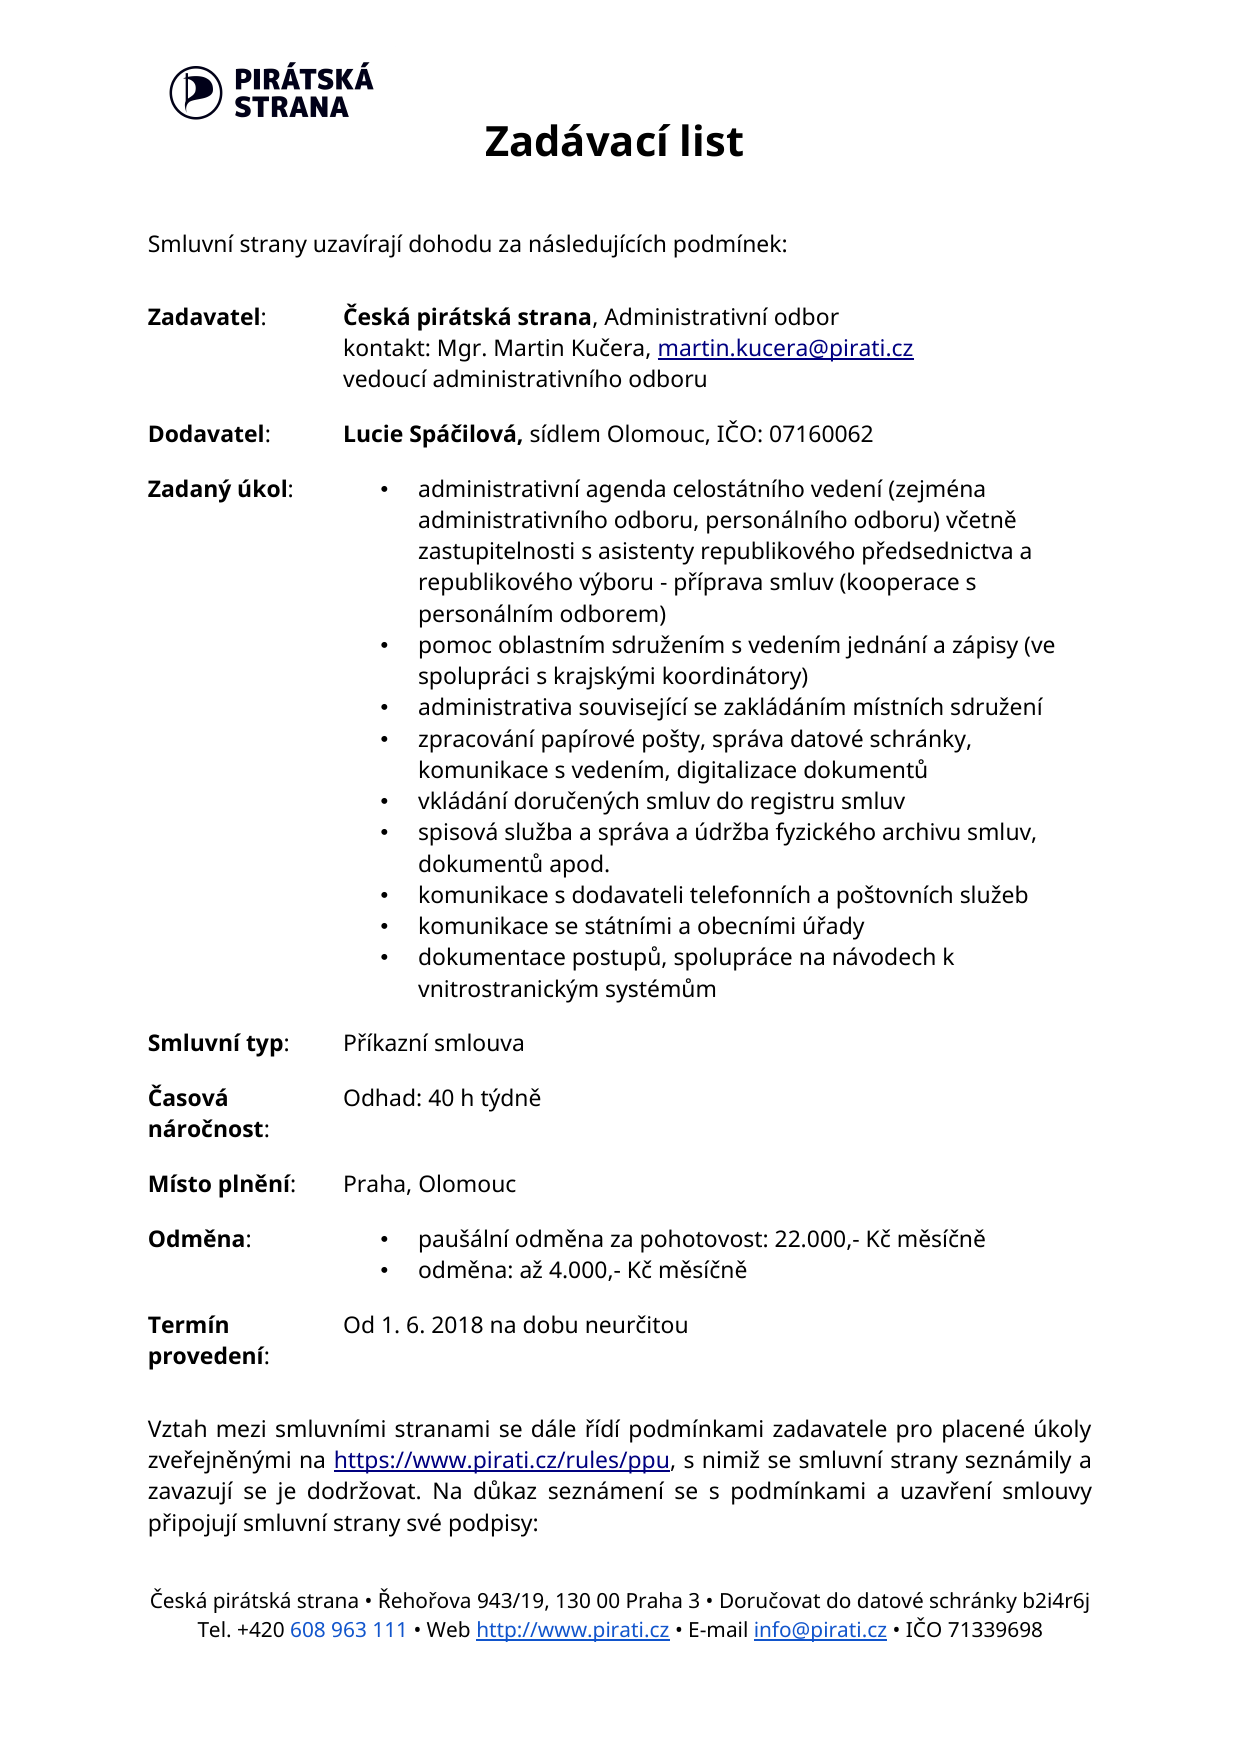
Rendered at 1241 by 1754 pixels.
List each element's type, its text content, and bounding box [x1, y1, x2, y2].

table_cell Praha, Olomouc [343, 1156, 1093, 1211]
table_cell Příkazní smlouva [343, 1016, 1093, 1070]
table_cell Smluvní typ: [148, 1016, 343, 1070]
table_cell Zadaný úkol: [148, 461, 343, 1016]
table_header Česká pirátská strana, Administrativní odbor kontakt: Mgr. Martin Kučera, martin.kucera@pirati.cz vedoucí administrativního odboru [343, 289, 1093, 406]
table_cell Termín provedení: [148, 1297, 343, 1383]
subtitle Zadávací list [148, 112, 1093, 169]
table_cell Místo plnění: [148, 1156, 343, 1211]
table_cell Odhad: 40 h týdně [343, 1070, 1093, 1156]
table_cell Dodavatel: [148, 406, 343, 461]
table_cell paušální odměna za pohotovost: 22.000,- Kč měsíčně odměna: až 4.000,- Kč měsíčně [343, 1211, 1093, 1297]
table_cell Od 1. 6. 2018 na dobu neurčitou [343, 1297, 1093, 1383]
table_cell Lucie Spáčilová, sídlem Olomouc, IČO: 07160062 [343, 406, 1093, 461]
table_cell administrativní agenda celostátního vedení (zejména administrativního odboru, personálního odboru) včetně zastupitelnosti s asistenty republikového předsednictva a republikového výboru - příprava smluv (kooperace s personálním odborem) pomoc oblastním sdružením s vedením jednání a zápisy (ve spolupráci s krajskými koordinátory) administrativa související se zakládáním místních sdružení zpracování papírové pošty, správa datové schránky, komunikace s vedením, digitalizace dokumentů vkládání doručených smluv do registru smluv spisová služba a správa a údržba fyzického archivu smluv, dokumentů apod. komunikace s dodavateli telefonních a poštovních služeb komunikace se státními a obecními úřady dokumentace postupů, spolupráce na návodech k vnitrostranickým systémům [343, 461, 1093, 1016]
picture [147, 46, 396, 140]
table_cell Odměna: [148, 1211, 343, 1297]
text Vztah mezi smluvními stranami se dále řídí podmínkami zadavatele pro placené úkoly zveřejněnými na https://www.pirati.cz/rules/ppu, s nimiž se smluvní strany seznámily a zavazují se je dodržovat. Na důkaz seznámení se s podmínkami a uzavření smlouvy připojují smluvní strany své podpisy: [148, 1413, 1093, 1538]
table_header Zadavatel: [148, 289, 343, 406]
text Smluvní strany uzavírají dohodu za následujících podmínek: [148, 228, 1093, 259]
table_cell Časová náročnost: [148, 1070, 343, 1156]
